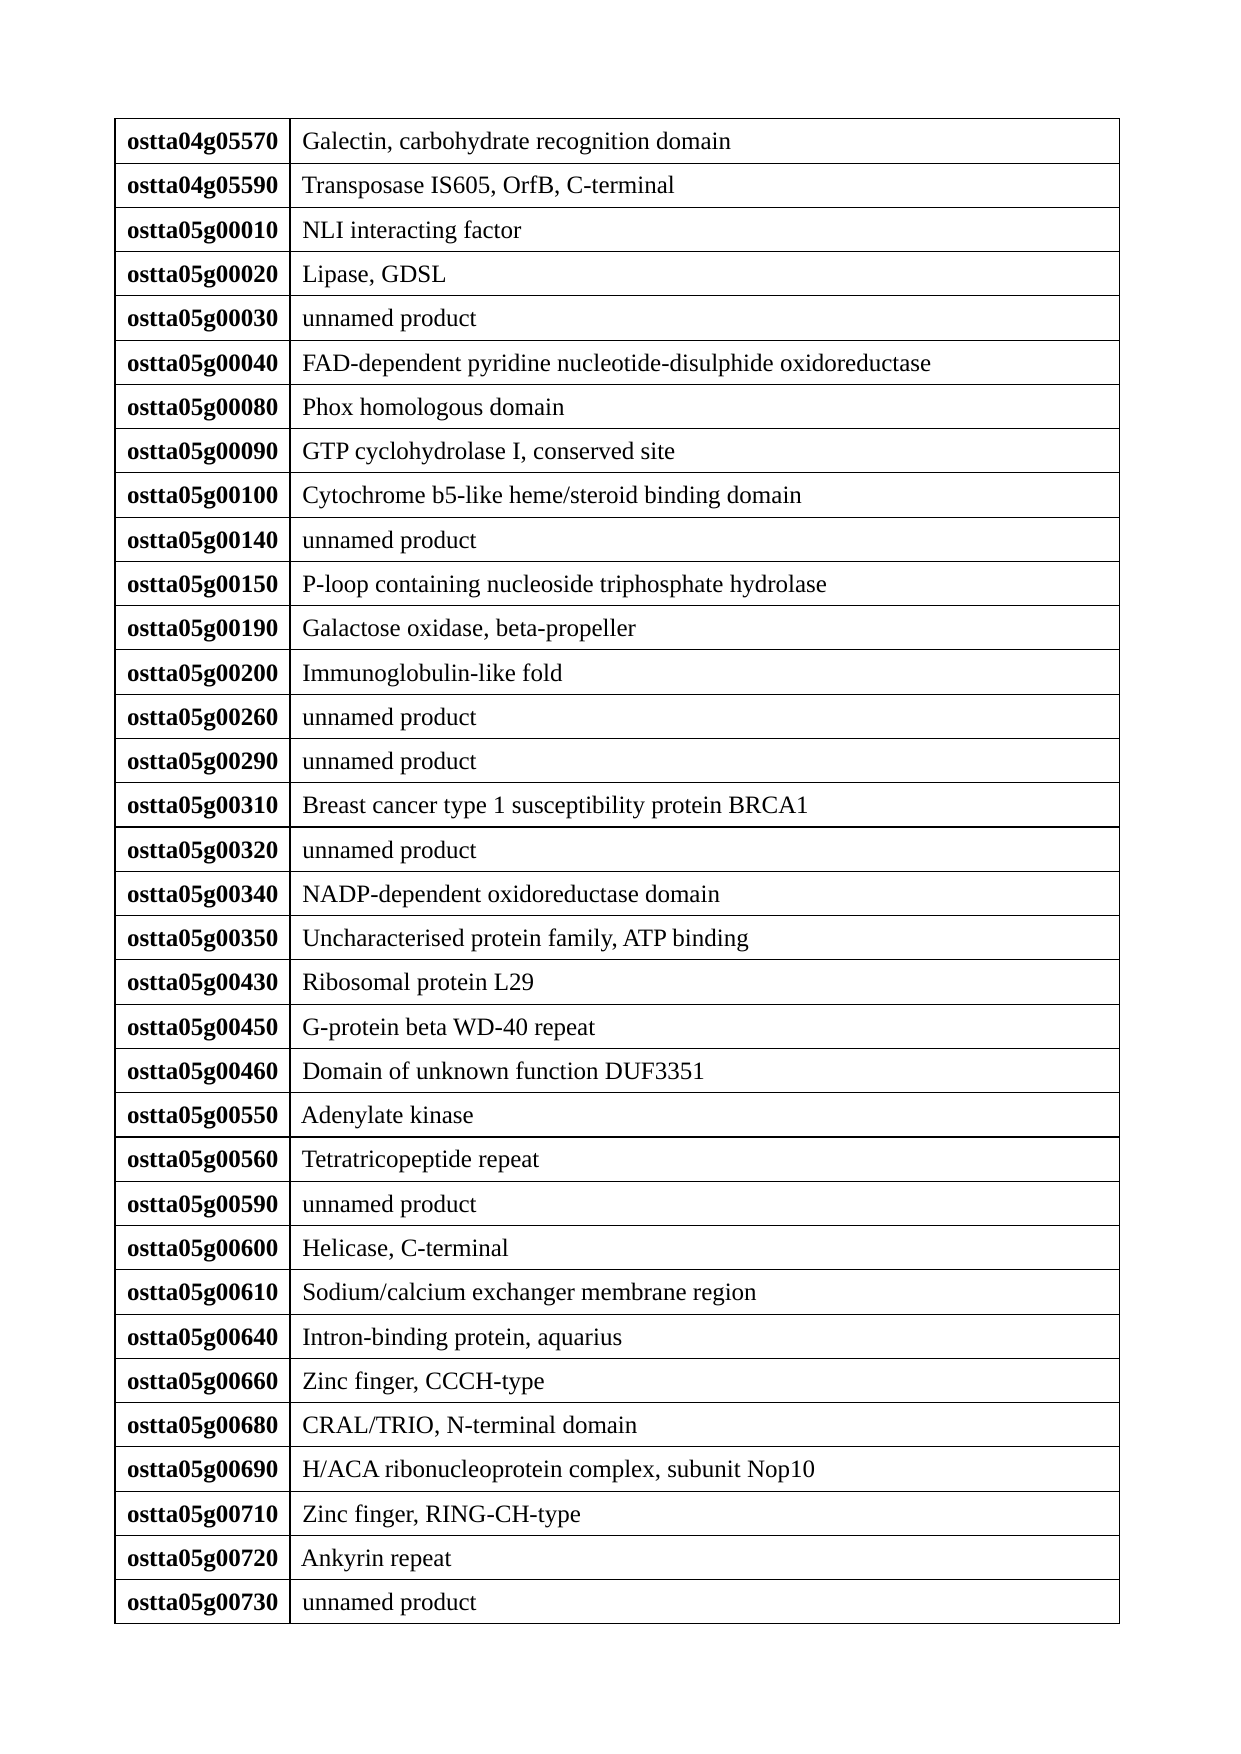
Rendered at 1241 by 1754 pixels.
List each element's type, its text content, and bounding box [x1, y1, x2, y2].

table_cell Zinc finger, CCCH-type [291, 1359, 1119, 1402]
table_cell unnamed product [291, 828, 1119, 871]
table_cell Ankyrin repeat [291, 1536, 1119, 1579]
table_cell ostta05g00640 [116, 1315, 289, 1358]
table_cell FAD-dependent pyridine nucleotide-disulphide oxidoreductase [291, 341, 1119, 384]
table_cell P-loop containing nucleoside triphosphate hydrolase [291, 562, 1119, 605]
table_cell ostta05g00010 [116, 208, 289, 251]
table_cell Sodium/calcium exchanger membrane region [291, 1270, 1119, 1313]
table_cell Transposase IS605, OrfB, C-terminal [291, 164, 1119, 207]
table_cell CRAL/TRIO, N-terminal domain [291, 1403, 1119, 1446]
table_cell NLI interacting factor [291, 208, 1119, 251]
table_cell ostta05g00040 [116, 341, 289, 384]
table_cell ostta05g00680 [116, 1403, 289, 1446]
table_cell Galactose oxidase, beta-propeller [291, 606, 1119, 649]
table_cell ostta05g00710 [116, 1492, 289, 1535]
table_cell Intron-binding protein, aquarius [291, 1315, 1119, 1358]
table_cell ostta05g00590 [116, 1182, 289, 1225]
table_cell ostta05g00140 [116, 518, 289, 561]
table_cell ostta05g00690 [116, 1447, 289, 1491]
table_cell ostta05g00600 [116, 1226, 289, 1269]
table_cell Galectin, carbohydrate recognition domain [291, 119, 1119, 162]
table_cell GTP cyclohydrolase I, conserved site [291, 429, 1119, 472]
table_cell ostta05g00150 [116, 562, 289, 605]
table_cell ostta05g00730 [116, 1580, 289, 1623]
table_cell Domain of unknown function DUF3351 [291, 1049, 1119, 1092]
table_cell ostta05g00090 [116, 429, 289, 472]
table_cell ostta05g00020 [116, 252, 289, 295]
table_cell ostta05g00720 [116, 1536, 289, 1579]
table_cell ostta05g00350 [116, 916, 289, 959]
table_cell Adenylate kinase [291, 1093, 1119, 1136]
table_cell ostta05g00660 [116, 1359, 289, 1402]
table_cell ostta05g00310 [116, 783, 289, 826]
table_cell unnamed product [291, 1580, 1119, 1623]
table_cell ostta05g00460 [116, 1049, 289, 1092]
table_cell ostta05g00260 [116, 695, 289, 738]
table_cell G-protein beta WD-40 repeat [291, 1005, 1119, 1048]
table_cell H/ACA ribonucleoprotein complex, subunit Nop10 [291, 1447, 1119, 1491]
table_cell ostta05g00080 [116, 385, 289, 428]
table_cell ostta05g00560 [116, 1138, 289, 1181]
table_cell unnamed product [291, 296, 1119, 339]
table_cell ostta05g00190 [116, 606, 289, 649]
table_cell ostta05g00550 [116, 1093, 289, 1136]
table_cell unnamed product [291, 695, 1119, 738]
table_cell ostta04g05570 [116, 119, 289, 162]
table_cell Phox homologous domain [291, 385, 1119, 428]
table_cell Breast cancer type 1 susceptibility protein BRCA1 [291, 783, 1119, 826]
table_cell ostta05g00290 [116, 739, 289, 782]
table_cell ostta05g00340 [116, 872, 289, 915]
table_cell Immunoglobulin-like fold [291, 650, 1119, 694]
table_cell unnamed product [291, 1182, 1119, 1225]
table_cell ostta05g00200 [116, 650, 289, 694]
table_cell NADP-dependent oxidoreductase domain [291, 872, 1119, 915]
table_cell unnamed product [291, 518, 1119, 561]
table_cell ostta05g00610 [116, 1270, 289, 1313]
table_cell unnamed product [291, 739, 1119, 782]
table_cell ostta04g05590 [116, 164, 289, 207]
table_cell Cytochrome b5-like heme/steroid binding domain [291, 473, 1119, 517]
table_cell Helicase, C-terminal [291, 1226, 1119, 1269]
table_cell ostta05g00030 [116, 296, 289, 339]
table_cell Ribosomal protein L29 [291, 960, 1119, 1003]
table_cell Lipase, GDSL [291, 252, 1119, 295]
table_cell Zinc finger, RING-CH-type [291, 1492, 1119, 1535]
table_cell Tetratricopeptide repeat [291, 1138, 1119, 1181]
table_cell ostta05g00450 [116, 1005, 289, 1048]
table_cell ostta05g00320 [116, 828, 289, 871]
table_cell Uncharacterised protein family, ATP binding [291, 916, 1119, 959]
table_cell ostta05g00100 [116, 473, 289, 517]
table_cell ostta05g00430 [116, 960, 289, 1003]
